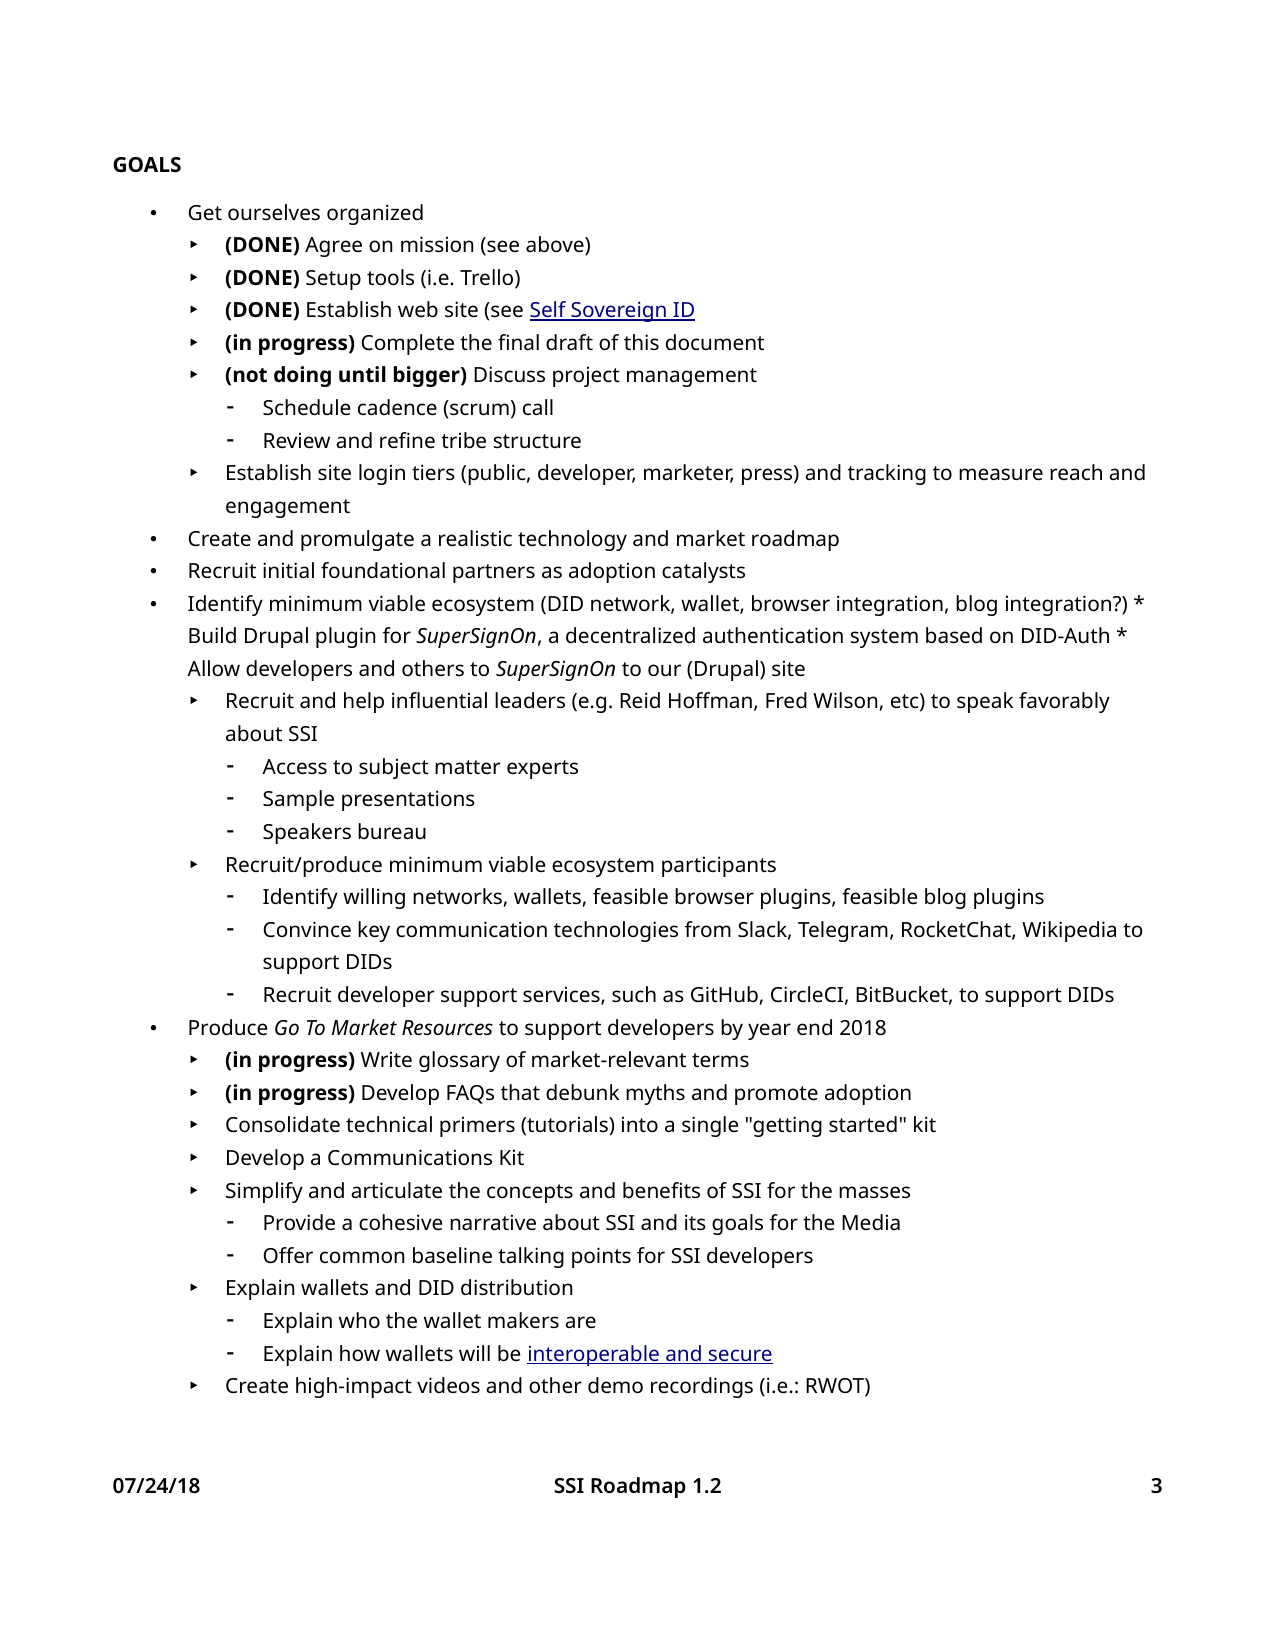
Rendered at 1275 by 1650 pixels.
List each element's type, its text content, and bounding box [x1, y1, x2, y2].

list Establish site login tiers (public, developer, marketer, press) and tracking to measure reach and engagement [187, 458, 1162, 519]
list Explain how wallets will be interoperable and secure [225, 1339, 1162, 1367]
list Develop a Communications Kit [187, 1143, 1162, 1172]
list Get ourselves organized [150, 198, 1162, 226]
list Identify minimum viable ecosystem (DID network, wallet, browser integration, blog integration?) * Build Drupal plugin for SuperSignOn, a decentralized authentication system based on DID-Auth * Allow developers and others to SuperSignOn to our (Drupal) site [150, 589, 1162, 682]
list Convince key communication technologies from Slack, Telegram, RocketChat, Wikipedia to support DIDs [225, 915, 1162, 976]
list Review and refine tribe structure [225, 426, 1162, 454]
list Offer common baseline talking points for SSI developers [225, 1241, 1162, 1269]
list Recruit developer support services, such as GitHub, CircleCI, BitBucket, to support DIDs [225, 980, 1162, 1008]
list Consolidate technical primers (tutorials) into a single "getting started" kit [187, 1111, 1162, 1139]
list Recruit and help influential leaders (e.g. Reid Hoffman, Fred Wilson, etc) to speak favorably about SSI [187, 687, 1162, 748]
list Create high-impact videos and other demo recordings (i.e.: RWOT) [187, 1371, 1162, 1400]
list Recruit/produce minimum viable ecosystem participants [187, 850, 1162, 878]
list Create and promulgate a realistic technology and market roadmap [150, 524, 1162, 552]
list (in progress) Write glossary of market-relevant terms [187, 1045, 1162, 1074]
list Speakers bureau [225, 817, 1162, 846]
list Identify willing networks, wallets, feasible browser plugins, feasible blog plugins [225, 882, 1162, 911]
list Explain wallets and DID distribution [187, 1273, 1162, 1302]
list Provide a cohesive narrative about SSI and its goals for the Media [225, 1208, 1162, 1237]
list (in progress) Complete the final draft of this document [187, 328, 1162, 356]
list Schedule cadence (scrum) call [225, 393, 1162, 422]
list Access to subject matter experts [225, 752, 1162, 780]
list Sample presentations [225, 784, 1162, 813]
list Produce Go To Market Resources to support developers by year end 2018 [150, 1013, 1162, 1041]
list (DONE) Agree on mission (see above) [187, 230, 1162, 259]
list (in progress) Develop FAQs that debunk myths and promote adoption [187, 1078, 1162, 1106]
list (not doing until bigger) Discuss project management [187, 361, 1162, 389]
subtitle Goals [112, 150, 1162, 178]
list Explain who the wallet makers are [225, 1306, 1162, 1334]
list Simplify and articulate the concepts and benefits of SSI for the masses [187, 1176, 1162, 1204]
list (DONE) Establish web site (see Self Sovereign ID [187, 295, 1162, 324]
list Recruit initial foundational partners as adoption catalysts [150, 556, 1162, 585]
list (DONE) Setup tools (i.e. Trello) [187, 263, 1162, 291]
